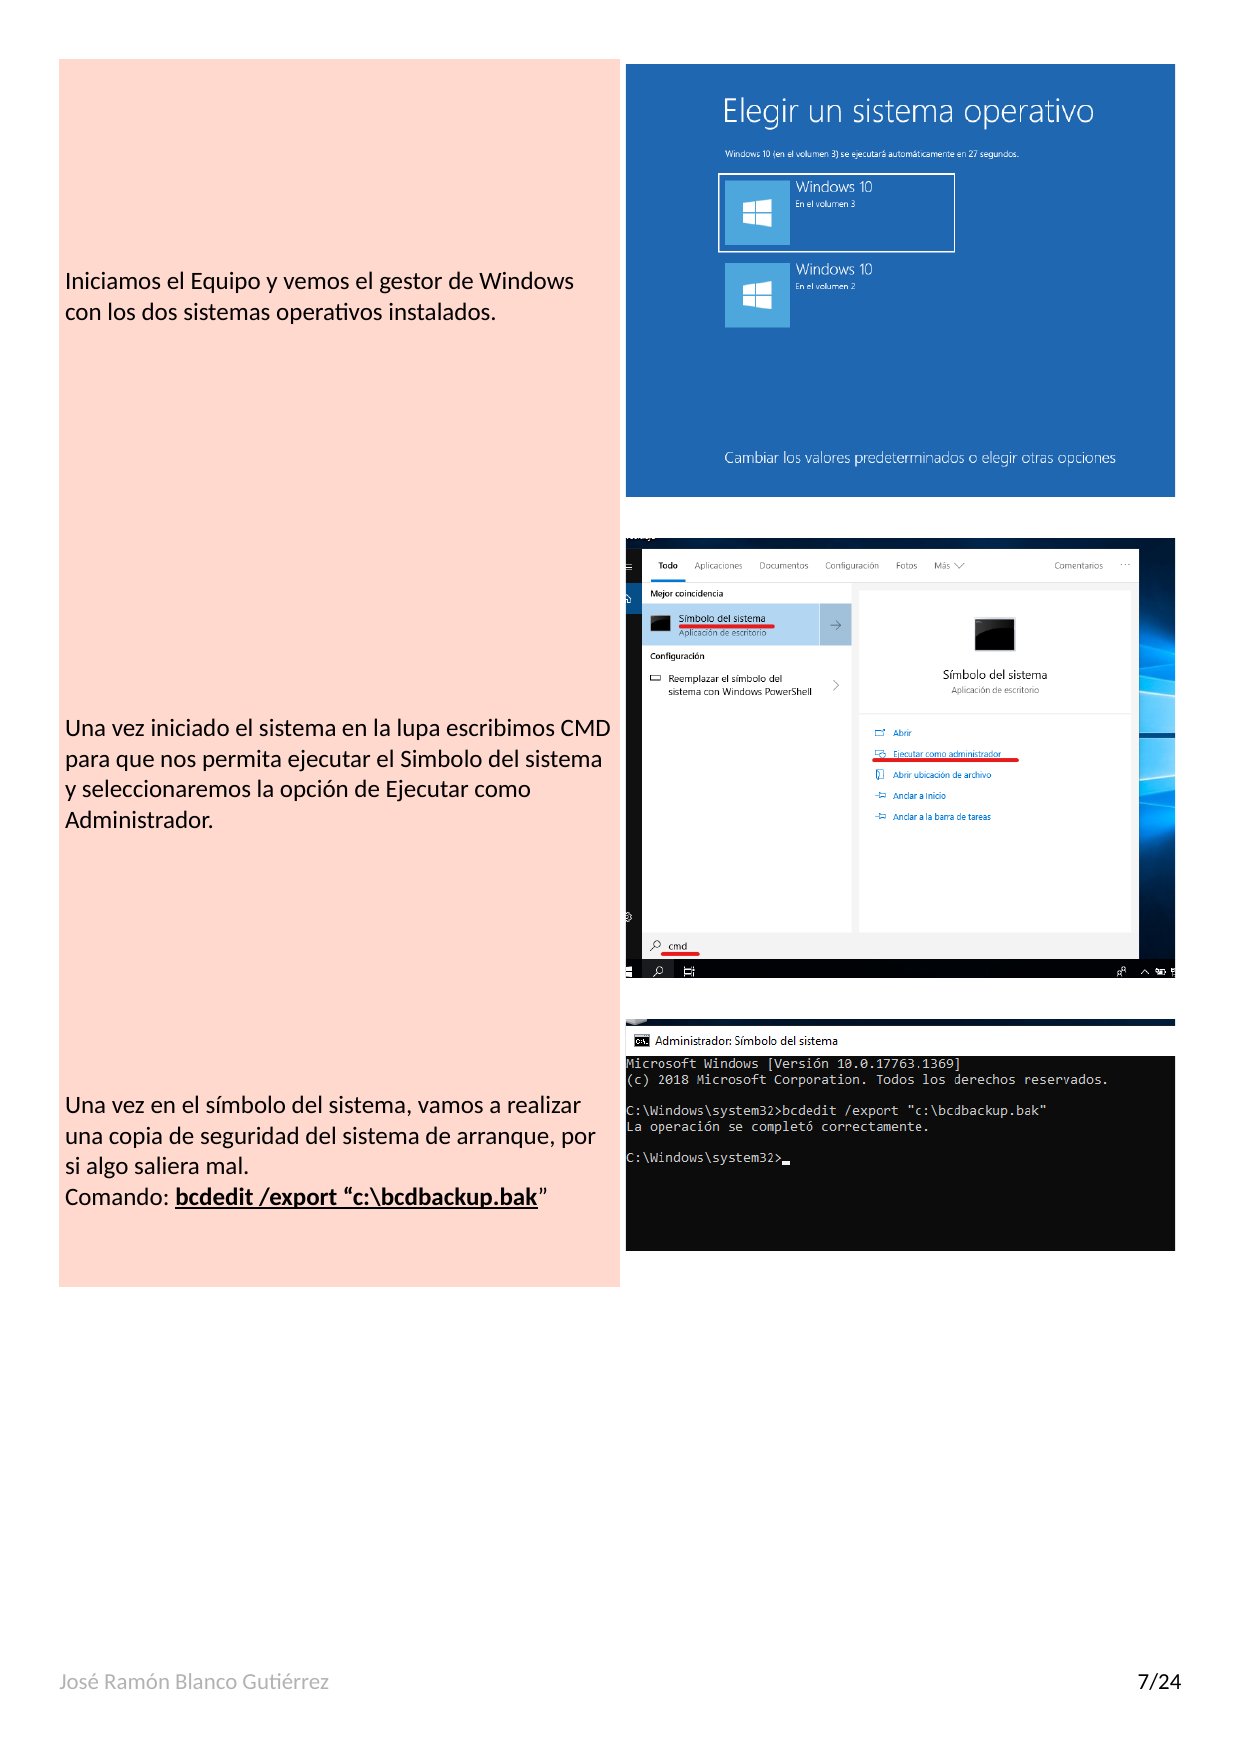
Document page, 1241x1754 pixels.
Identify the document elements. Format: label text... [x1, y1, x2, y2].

picture [625, 64, 1176, 497]
table_cell Una vez iniciado el sistema en la lupa escribimos CMD para que nos permita ejecutar el Simbolo del sistema y seleccionaremos la opción de Ejecutar como Administrador. [59, 533, 620, 1014]
table_cell [620, 1014, 1181, 1287]
table_cell [620, 533, 1181, 1014]
table_cell Iniciamos el Equipo y vemos el gestor de Windows con los dos sistemas operativos instalados. [59, 59, 620, 533]
picture [625, 538, 1176, 978]
table_cell Una vez en el símbolo del sistema, vamos a realizar una copia de seguridad del sistema de arranque, por si algo saliera mal. Comando: bcdedit /export “c:\bcdbackup.bak” [59, 1014, 620, 1287]
picture [625, 1019, 1176, 1251]
table_cell [620, 59, 1181, 533]
